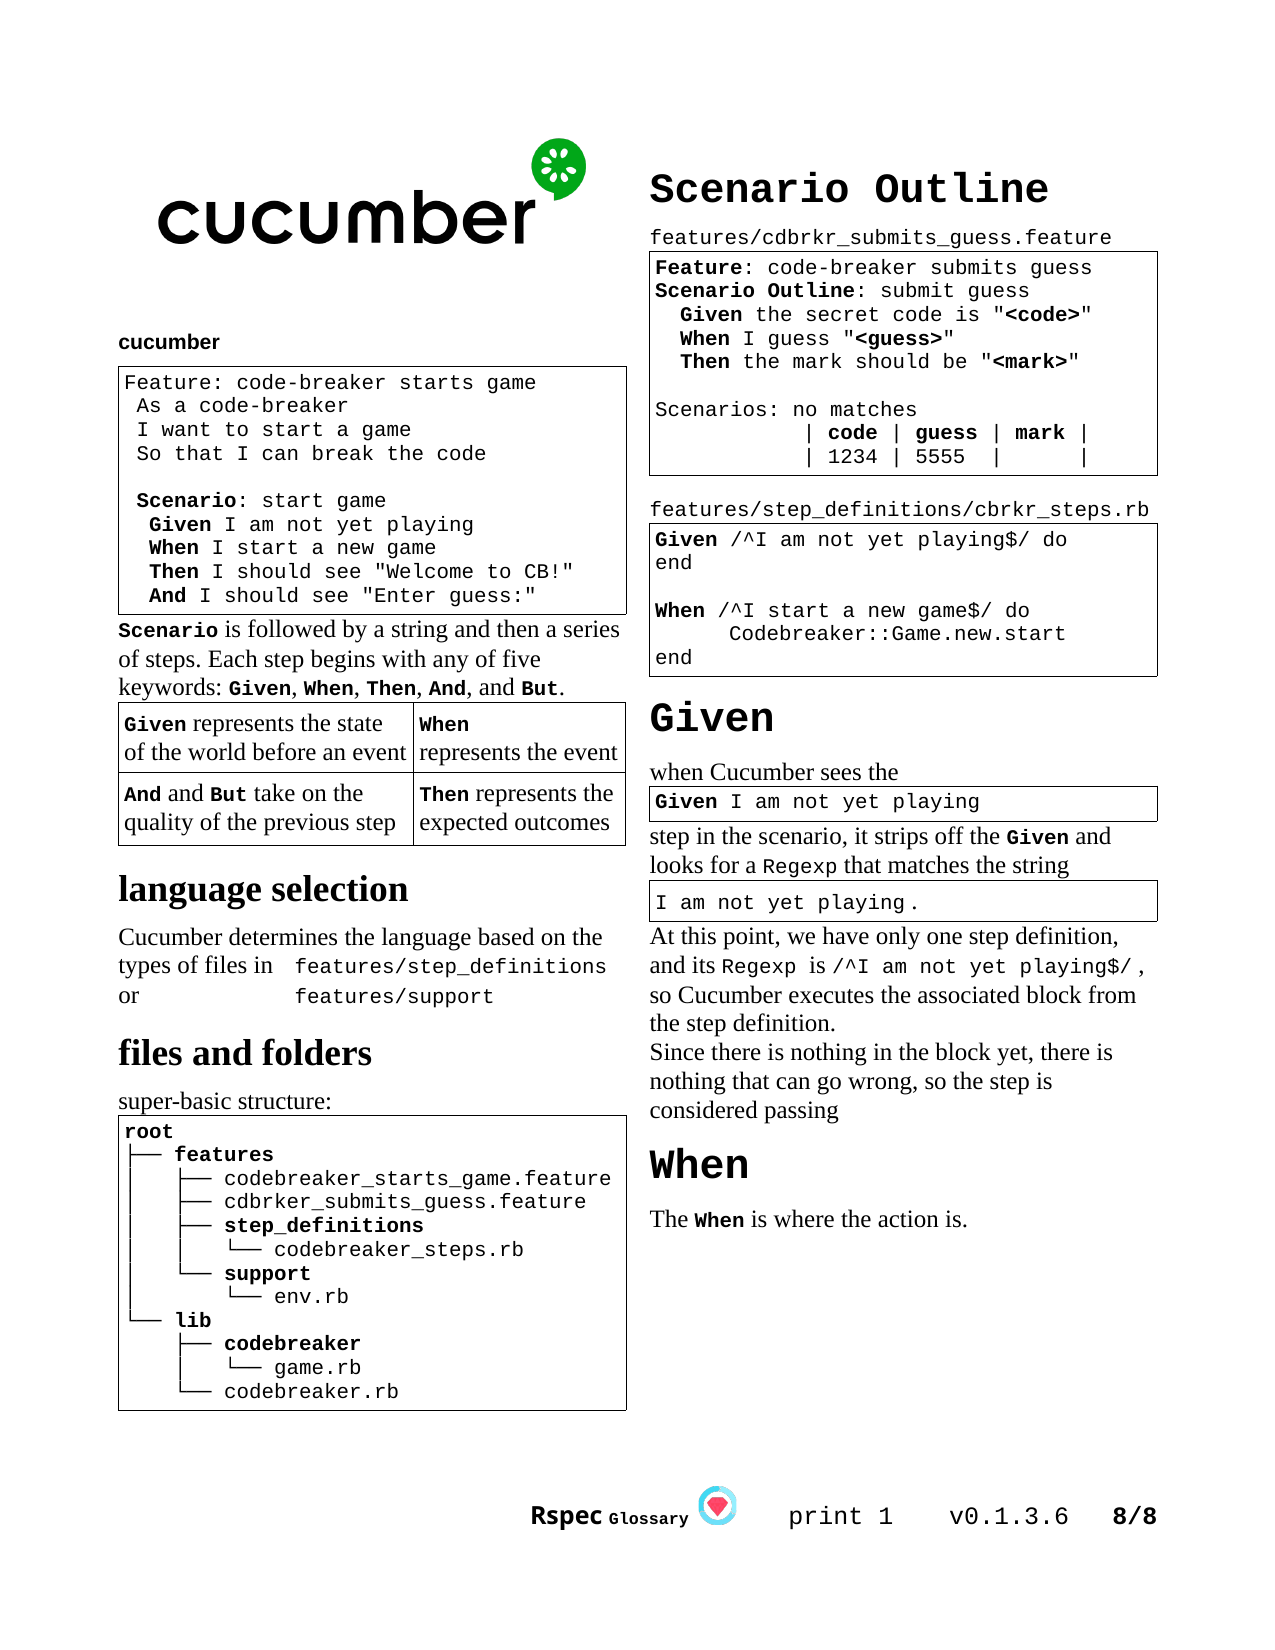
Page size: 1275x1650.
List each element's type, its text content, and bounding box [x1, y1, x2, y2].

table_header Given represents the state of the world before an event [119, 703, 413, 772]
text The When is where the action is. [649, 1204, 1157, 1233]
subtitle language selection [118, 866, 626, 909]
subtitle Given [649, 697, 1157, 744]
table_cell And and But take on the quality of the previous step [119, 773, 413, 845]
text Scenario is followed by a string and then a series of steps. Each step begins with any of five keywords: Given, When, Then, And, and But. [118, 615, 626, 702]
text At this point, we have only one step definition, and its Regexp is /^I am not yet playing$/ , so Cucumber executes the associated block from the step definition. [649, 922, 1157, 1037]
table_header Feature: code-breaker submits guess Scenario Outline: submit guess Given the secret code is "<code>" When I guess "<guess>" Then the mark should be "<mark>" Scenarios: no matches | code | guess | mark | | 1234 | 5555 | | [650, 252, 1157, 475]
subtitle Scenario Outline [649, 168, 1157, 215]
table_header Given I am not yet playing [650, 787, 1157, 821]
text when Cucumber sees the [649, 757, 1157, 786]
table_header When represents the event [414, 703, 625, 772]
subtitle When [649, 1144, 1157, 1191]
subtitle files and folders [118, 1030, 626, 1073]
text Cucumber determines the language based on the types of files in features/step_definitions [118, 922, 626, 980]
table_header Given /^I am not yet playing$/ do end When /^I start a new game$/ do Codebreaker::Game.new.start end [650, 524, 1157, 676]
text Since there is nothing in the block yet, there is nothing that can go wrong, so the step is considered passing [649, 1037, 1157, 1123]
table_cell Then represents the expected outcomes [414, 773, 625, 845]
text features/step_definitions/cbrkr_steps.rb [649, 499, 1157, 523]
text step in the scenario, it strips off the Given and looks for a Regexp that matches the string [649, 822, 1157, 880]
table_header I am not yet playing . [650, 881, 1157, 921]
table_header Feature: code-breaker starts game As a code-breaker I want to start a game So that I can break the code Scenario: start game Given I am not yet playing When I start a new game Then I should see "Welcome to CB!" And I should see "Enter guess:" [119, 367, 626, 614]
picture [698, 1486, 737, 1525]
text features/cdbrkr_submits_guess.feature [649, 227, 1157, 251]
subtitle cucumber [118, 329, 626, 353]
text super-basic structure: [118, 1086, 626, 1115]
picture [118, 118, 626, 284]
text or features/support [118, 980, 626, 1009]
table_header root ├── features │ ├── codebreaker_starts_game.feature │ ├── cdbrker_submits_guess.feature │ ├── step_definitions │ │ └── codebreaker_steps.rb │ └── support │ └── env.rb └── lib ├── codebreaker │ └── game.rb └── codebreaker.rb [119, 1116, 626, 1410]
